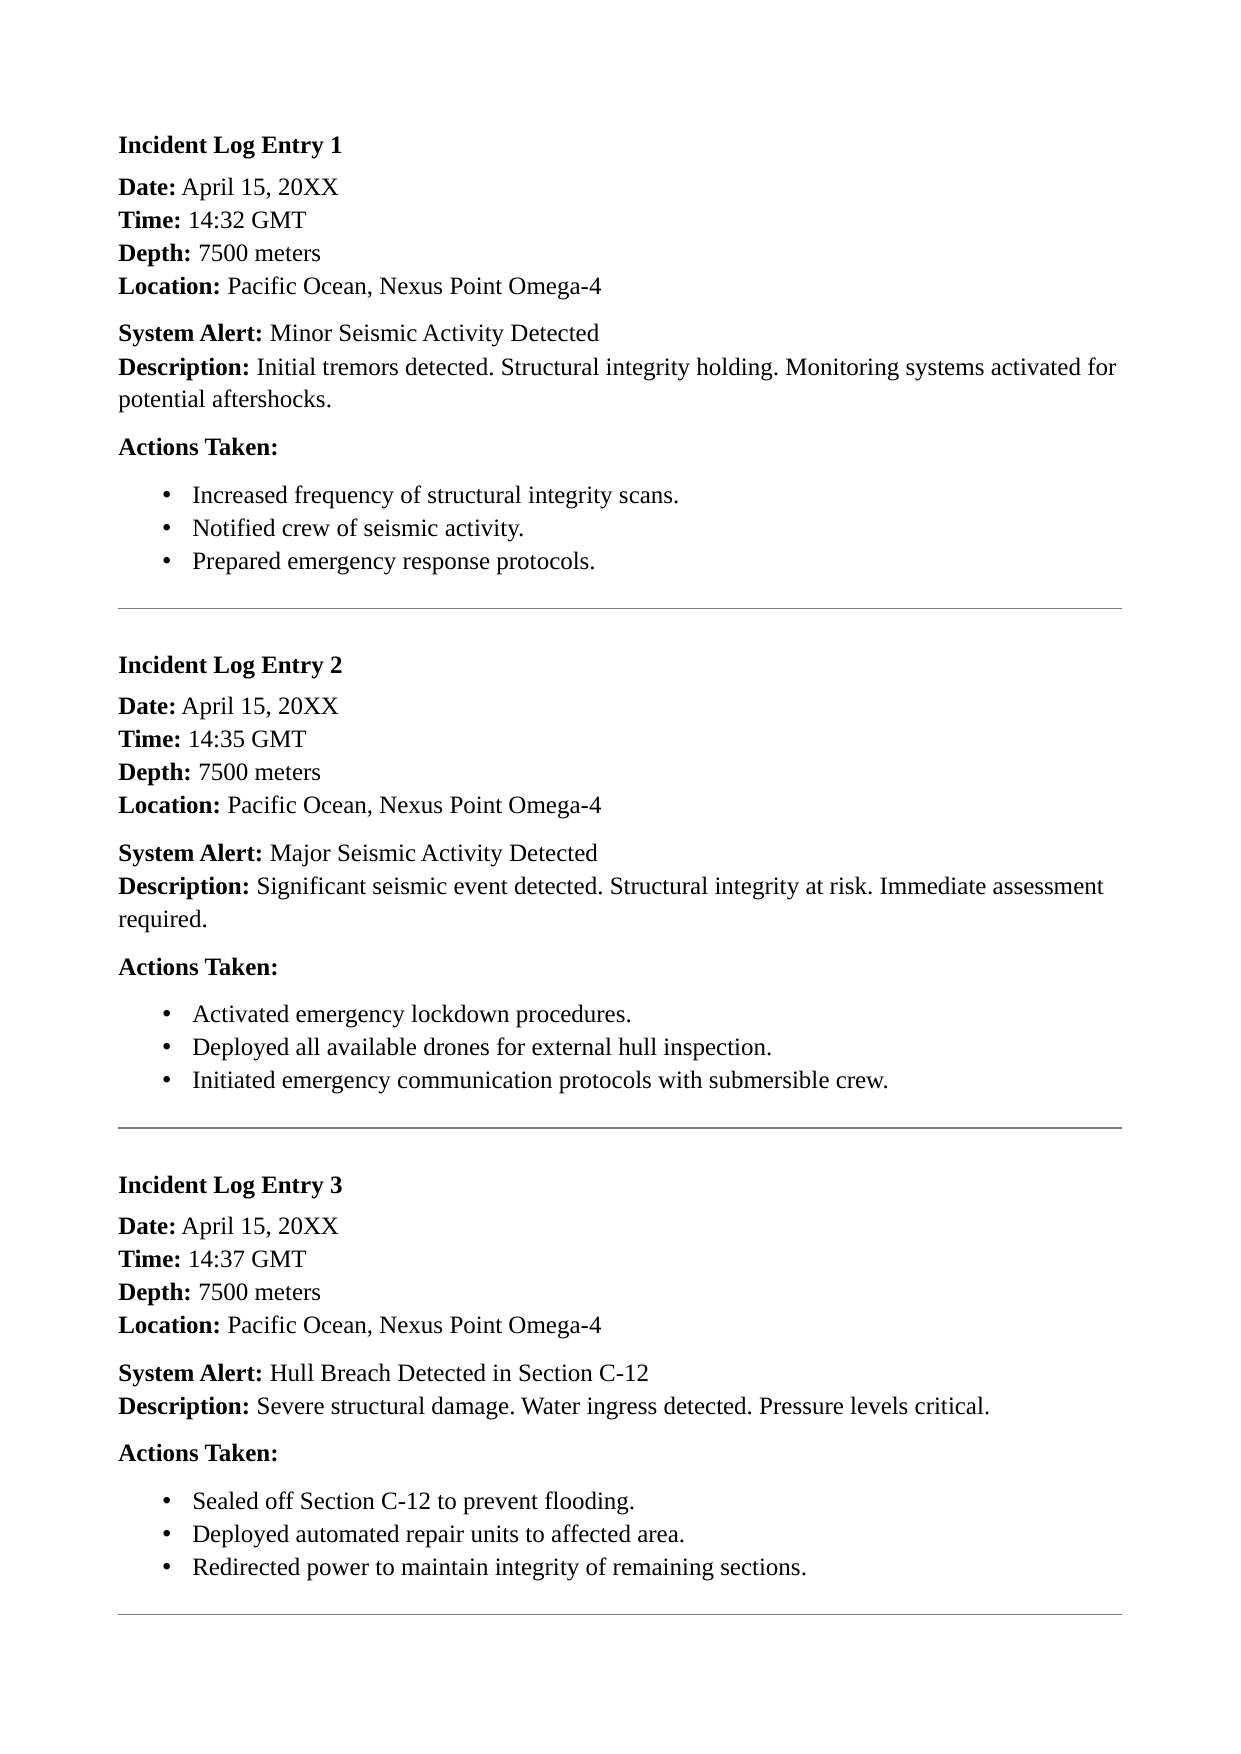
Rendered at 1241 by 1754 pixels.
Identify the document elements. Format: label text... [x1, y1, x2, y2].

text Date: April 15, 20XX Time: 14:32 GMT Depth: 7500 meters Location: Pacific Ocean, Nexus Point Omega-4 [118, 172, 1122, 300]
subtitle Incident Log Entry 2 [118, 650, 1122, 679]
text Actions Taken: [118, 1438, 1122, 1467]
list Activated emergency lockdown procedures. [162, 999, 1122, 1028]
list Initiated emergency communication protocols with submersible crew. [162, 1065, 1122, 1094]
text System Alert: Hull Breach Detected in Section C-12 Description: Severe structural damage. Water ingress detected. Pressure levels critical. [118, 1358, 1122, 1419]
list Sealed off Section C-12 to prevent flooding. [162, 1486, 1122, 1515]
text Actions Taken: [118, 432, 1122, 461]
text Date: April 15, 20XX Time: 14:37 GMT Depth: 7500 meters Location: Pacific Ocean, Nexus Point Omega-4 [118, 1211, 1122, 1339]
text Actions Taken: [118, 952, 1122, 981]
subtitle Incident Log Entry 1 [118, 131, 1122, 159]
list Increased frequency of structural integrity scans. [162, 480, 1122, 508]
list Deployed all available drones for external hull inspection. [162, 1032, 1122, 1061]
text System Alert: Major Seismic Activity Detected Description: Significant seismic event detected. Structural integrity at risk. Immediate assessment required. [118, 838, 1122, 933]
text Date: April 15, 20XX Time: 14:35 GMT Depth: 7500 meters Location: Pacific Ocean, Nexus Point Omega-4 [118, 691, 1122, 819]
list Notified crew of seismic activity. [162, 513, 1122, 542]
subtitle Incident Log Entry 3 [118, 1170, 1122, 1198]
list Prepared emergency response protocols. [162, 546, 1122, 574]
text System Alert: Minor Seismic Activity Detected Description: Initial tremors detected. Structural integrity holding. Monitoring systems activated for potential aftershocks. [118, 318, 1122, 413]
list Redirected power to maintain integrity of remaining sections. [162, 1552, 1122, 1581]
list Deployed automated repair units to affected area. [162, 1519, 1122, 1548]
